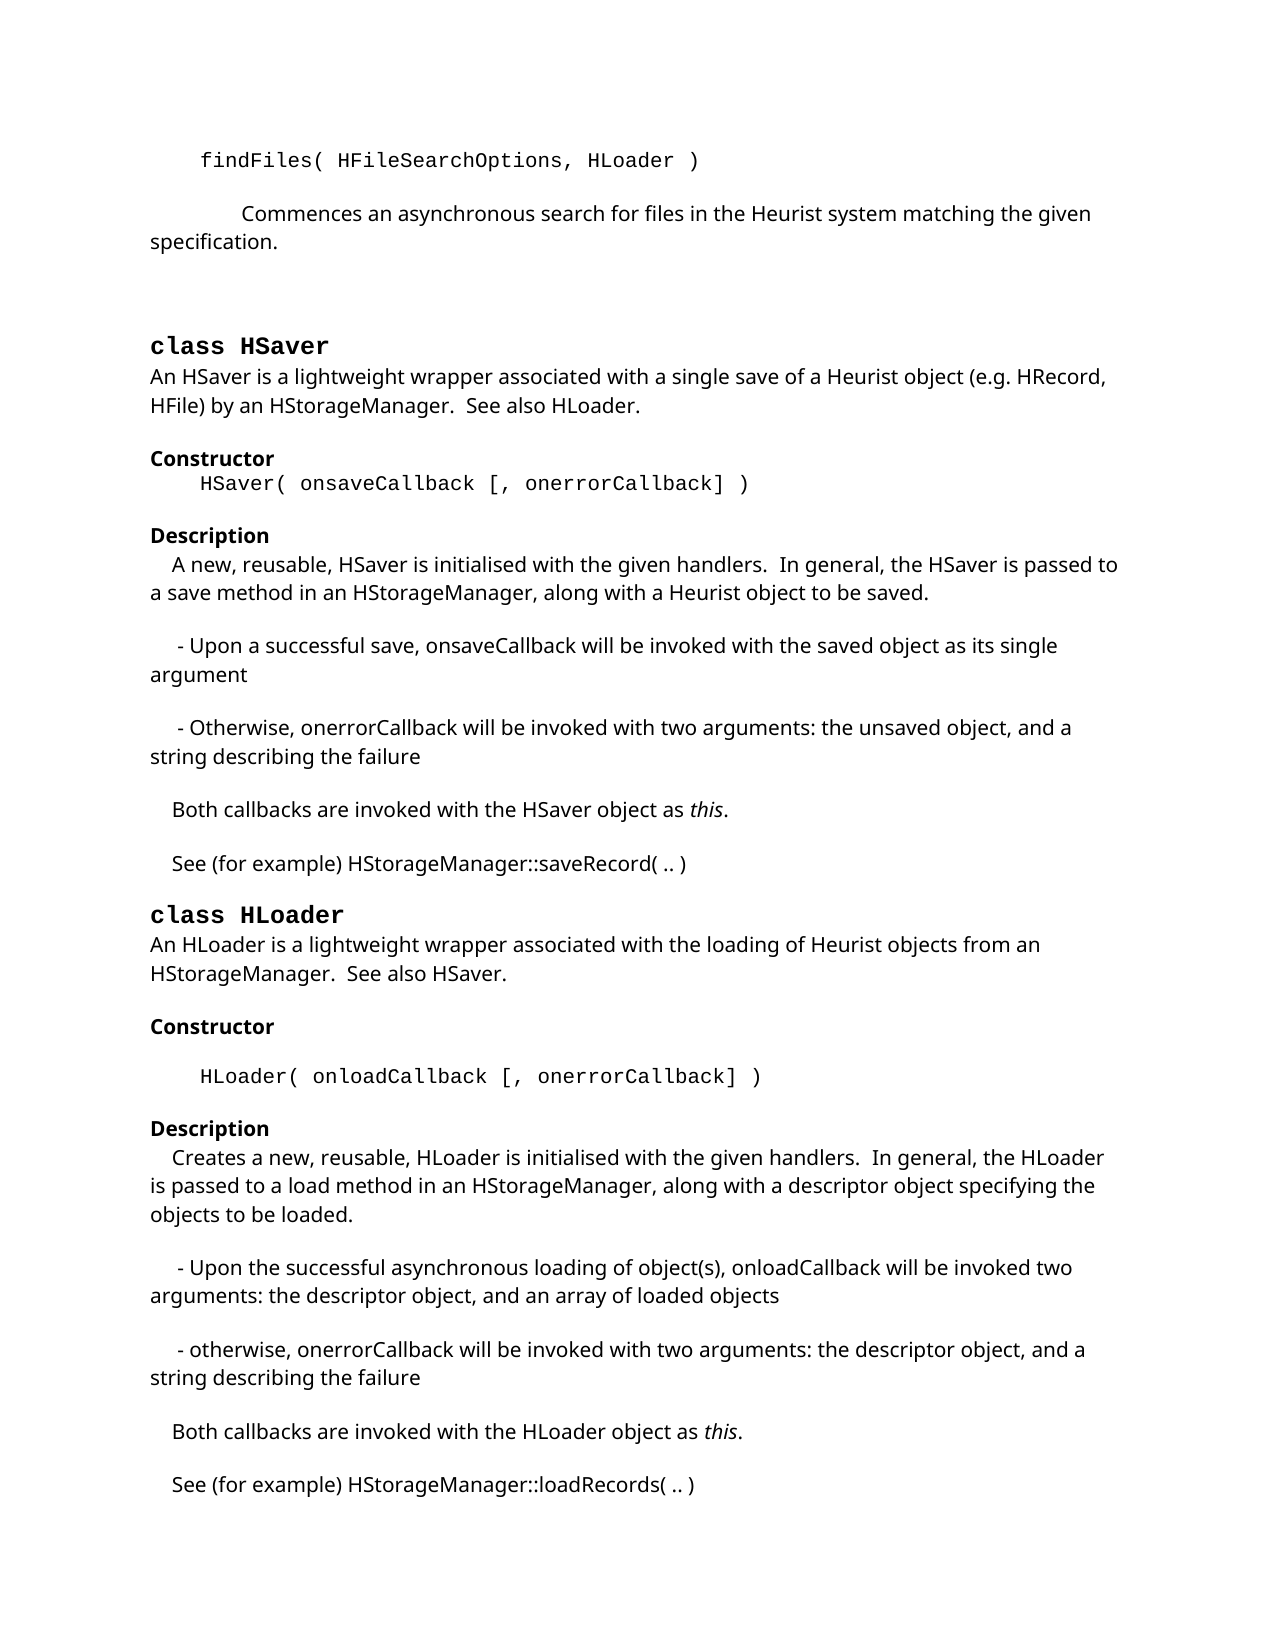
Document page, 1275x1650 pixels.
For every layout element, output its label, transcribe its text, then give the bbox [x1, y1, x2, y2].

text Description [150, 521, 1125, 550]
text findFiles( HFileSearchOptions, HLoader ) [150, 150, 1125, 174]
text See (for example) HStorageManager::saveRecord( .. ) [150, 849, 1125, 877]
text - Otherwise, onerrorCallback will be invoked with two arguments: the unsaved object, and a string describing the failure [150, 713, 1125, 770]
text Description [150, 1114, 1125, 1143]
text An HSaver is a lightweight wrapper associated with a single save of a Heurist object (e.g. HRecord, HFile) by an HStorageManager. See also HLoader. [150, 362, 1125, 419]
text A new, reusable, HSaver is initialised with the given handlers. In general, the HSaver is passed to a save method in an HStorageManager, along with a Heurist object to be saved. [150, 550, 1125, 607]
text - Upon a successful save, onsaveCallback will be invoked with the saved object as its single argument [150, 632, 1125, 688]
text An HLoader is a lightweight wrapper associated with the loading of Heurist objects from an HStorageManager. See also HSaver. [150, 931, 1125, 987]
text HSaver( onsaveCallback [, onerrorCallback] ) [150, 473, 1125, 496]
text Constructor [150, 444, 1125, 473]
subtitle class HLoader [150, 902, 1125, 931]
text Commences an asynchronous search for files in the Heurist system matching the given specification. [150, 199, 1125, 256]
text Both callbacks are invoked with the HSaver object as this. [150, 795, 1125, 824]
text Both callbacks are invoked with the HLoader object as this. [150, 1417, 1125, 1445]
text Constructor [150, 1012, 1125, 1041]
subtitle class HSaver [150, 334, 1125, 362]
text - otherwise, onerrorCallback will be invoked with two arguments: the descriptor object, and a string describing the failure [150, 1335, 1125, 1392]
text Creates a new, reusable, HLoader is initialised with the given handlers. In general, the HLoader is passed to a load method in an HStorageManager, along with a descriptor object specifying the objects to be loaded. [150, 1143, 1125, 1228]
text - Upon the successful asynchronous loading of object(s), onloadCallback will be invoked two arguments: the descriptor object, and an array of loaded objects [150, 1253, 1125, 1310]
text HLoader( onloadCallback [, onerrorCallback] ) [150, 1066, 1125, 1089]
text See (for example) HStorageManager::loadRecords( .. ) [150, 1470, 1125, 1499]
